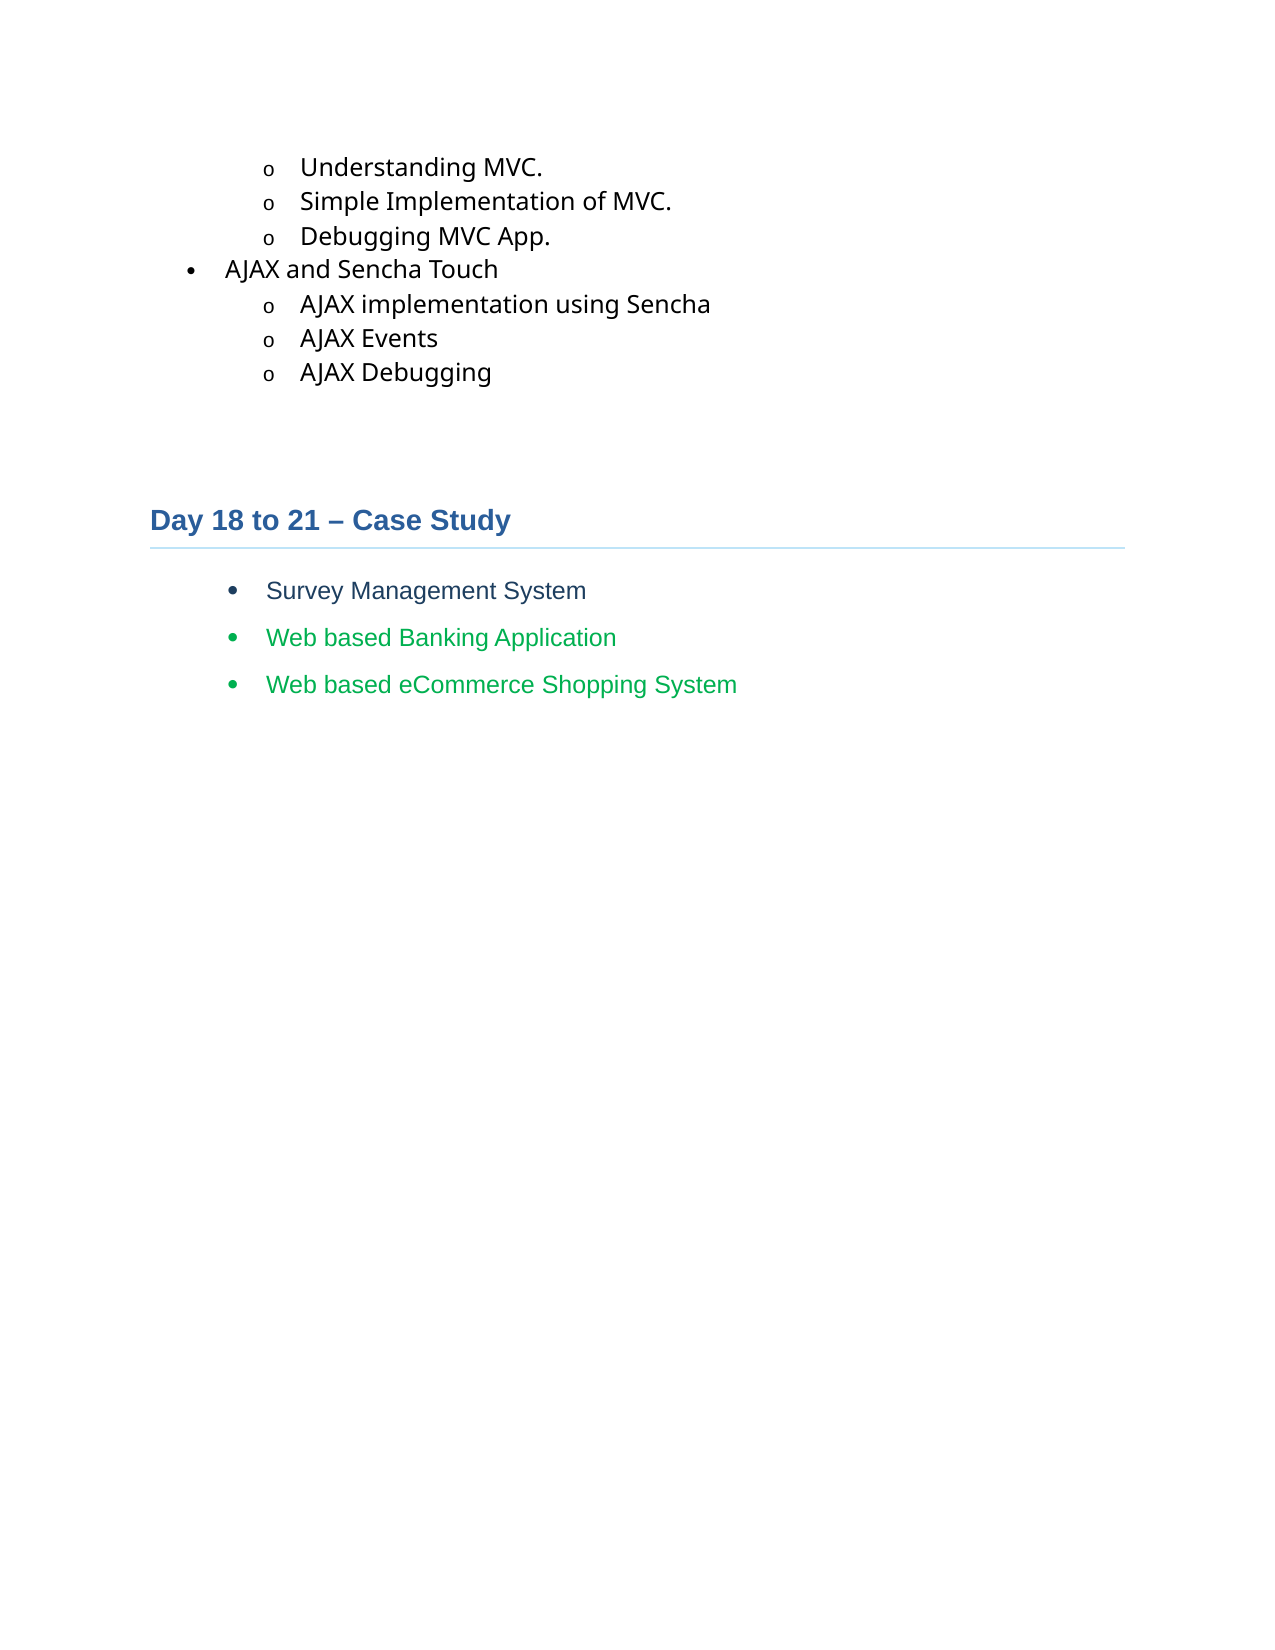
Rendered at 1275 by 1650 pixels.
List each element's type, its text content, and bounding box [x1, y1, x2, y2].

list Survey Management System [228, 567, 1125, 605]
list Understanding MVC. [262, 150, 1125, 184]
list AJAX Debugging [262, 354, 1125, 388]
list AJAX and Sencha Touch [187, 252, 1125, 286]
text Day 18 to 21 – Case Study [150, 499, 1125, 547]
list AJAX implementation using Sencha [262, 286, 1125, 320]
list Web based Banking Application [228, 614, 1125, 652]
list Web based eCommerce Shopping System [228, 661, 1125, 699]
list Simple Implementation of MVC. [262, 184, 1125, 218]
list Debugging MVC App. [262, 218, 1125, 252]
list AJAX Events [262, 320, 1125, 354]
